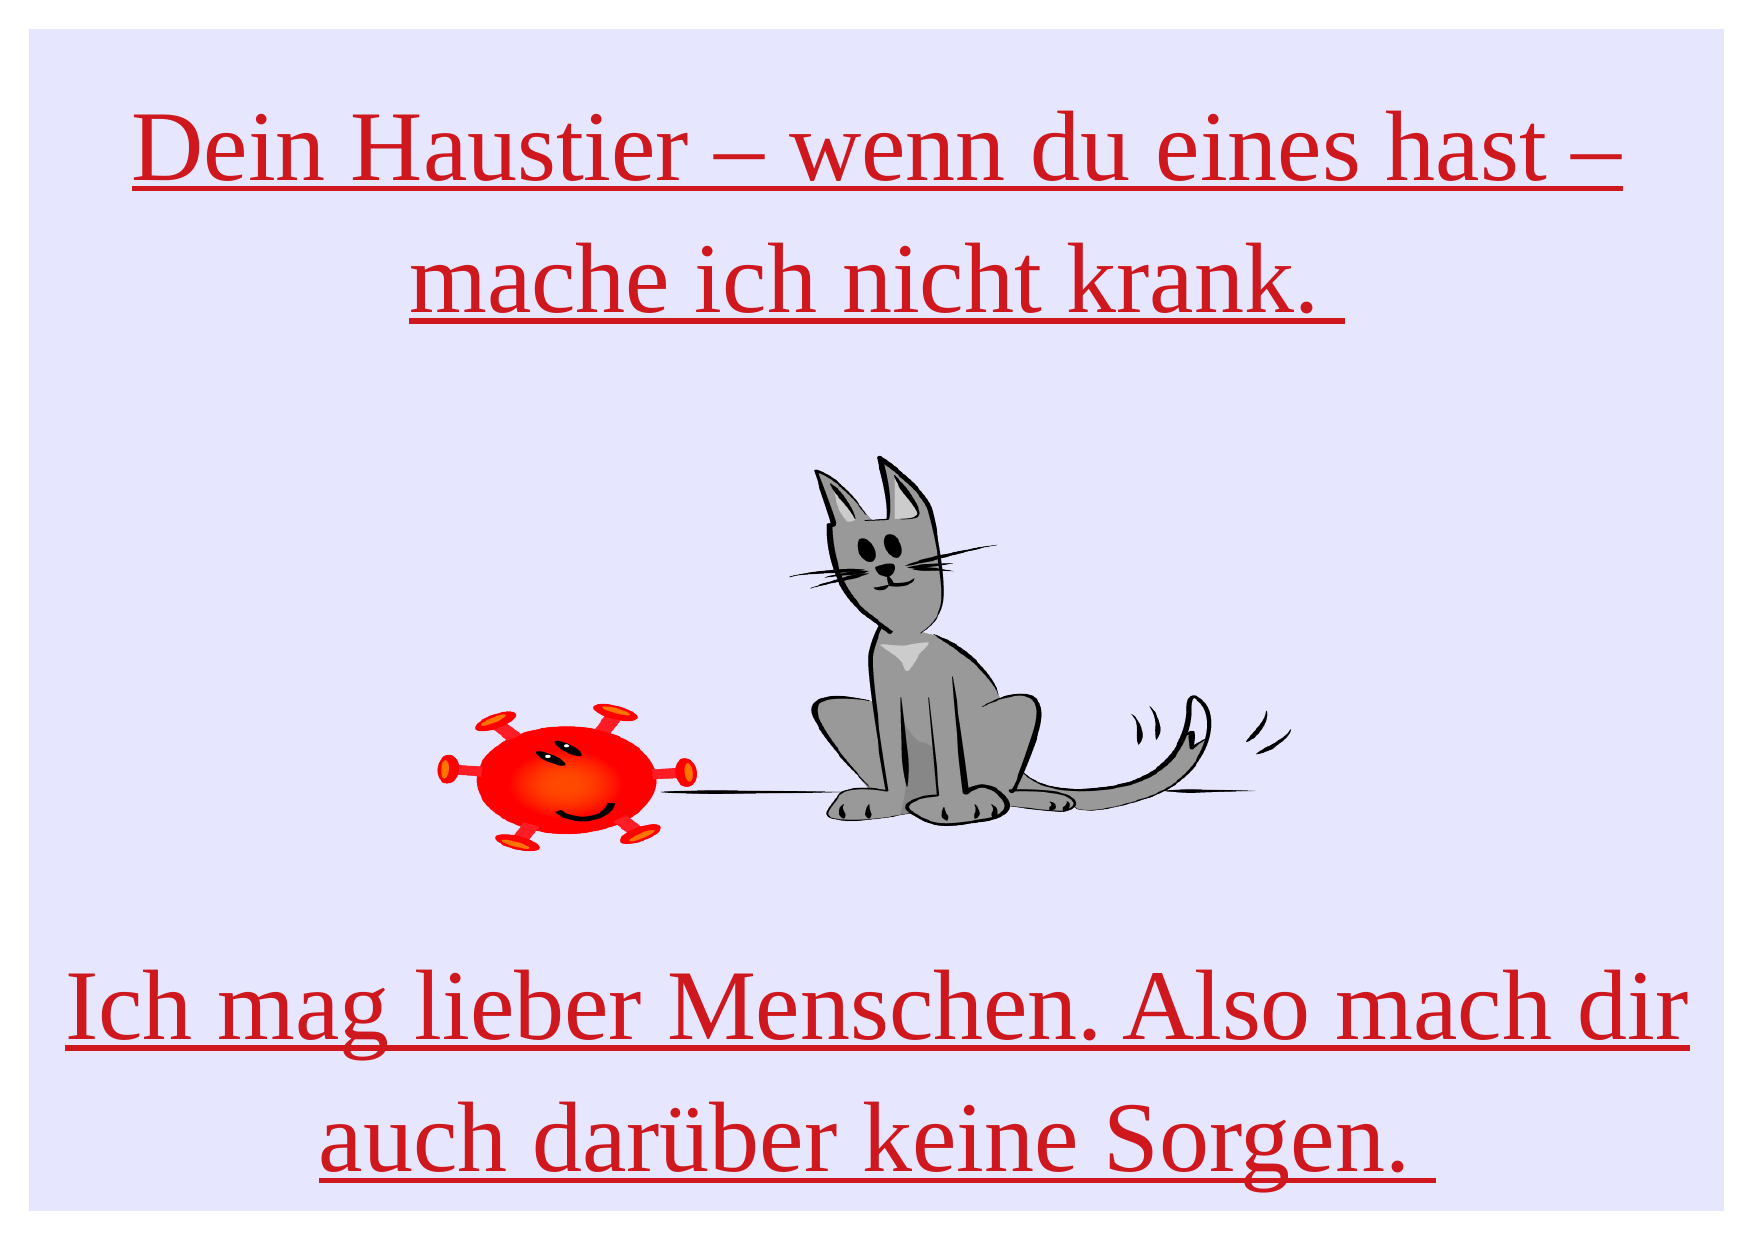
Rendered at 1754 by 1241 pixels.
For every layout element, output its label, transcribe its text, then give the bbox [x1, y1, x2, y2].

text Dein Haustier – wenn du eines hast – mache ich nicht krank. [29, 87, 1724, 334]
text Ich mag lieber Menschen. Also mach dir auch darüber keine Sorgen. [29, 946, 1724, 1193]
picture [402, 424, 1335, 889]
